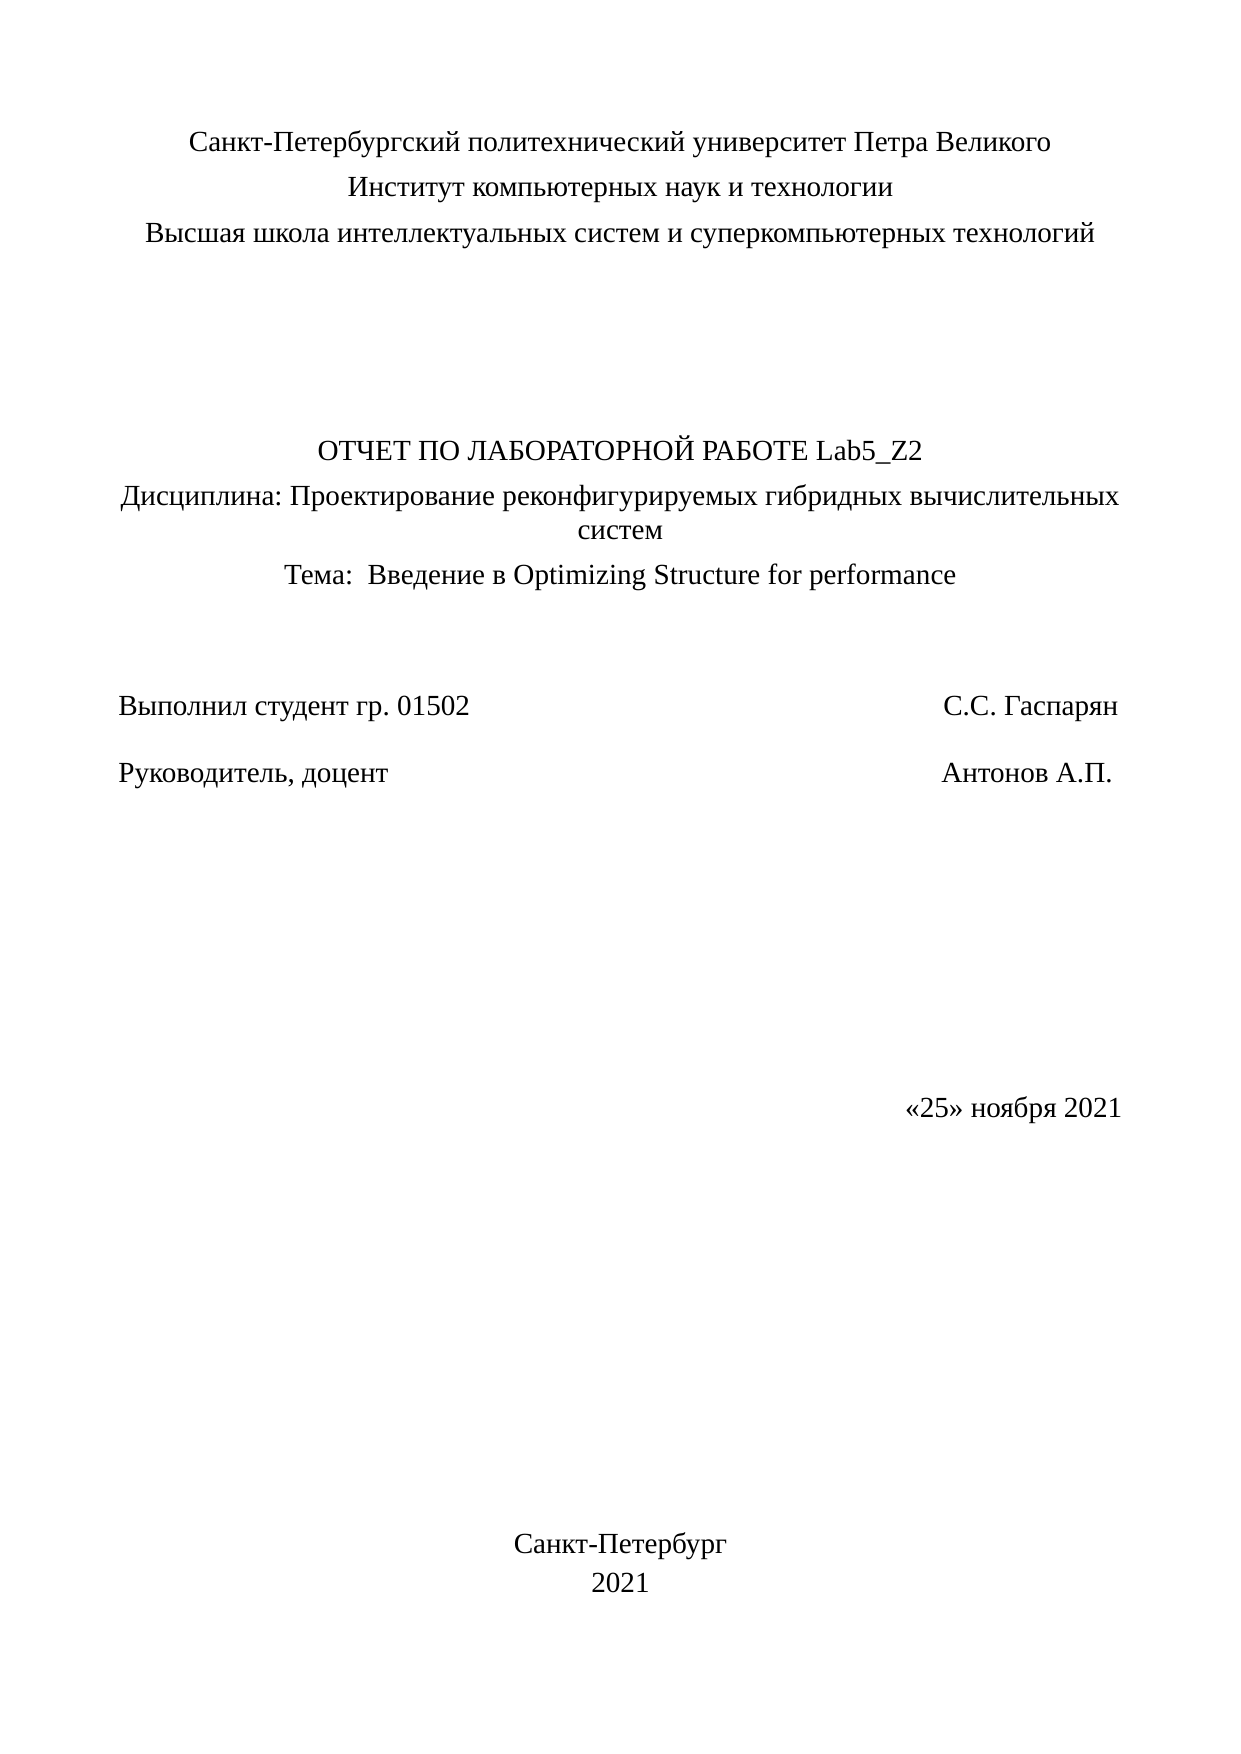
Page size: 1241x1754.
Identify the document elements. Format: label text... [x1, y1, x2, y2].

text Санкт-Петербургский политехнический университет Петра Великого [118, 124, 1122, 158]
text 2021 [118, 1565, 1122, 1598]
text ОТЧЕТ ПО ЛАБОРАТОРНОЙ РАБОТЕ Lab5_Z2 [118, 433, 1122, 466]
text Тема: Введение в Optimizing Structure for performance [118, 557, 1122, 591]
text Высшая школа интеллектуальных систем и суперкомпьютерных технологий [118, 215, 1122, 248]
text Институт компьютерных наук и технологии [118, 169, 1122, 203]
text Руководитель, доцент Антонов А.П. [118, 755, 1122, 788]
text Выполнил студент гр. 01502 С.С. Гаспарян [118, 688, 1122, 721]
text Дисциплина: Проектирование реконфигурируемых гибридных вычислительных систем [118, 478, 1122, 545]
text «25» ноября 2021 [118, 1090, 1122, 1124]
text Санкт-Петербург [118, 1526, 1122, 1560]
